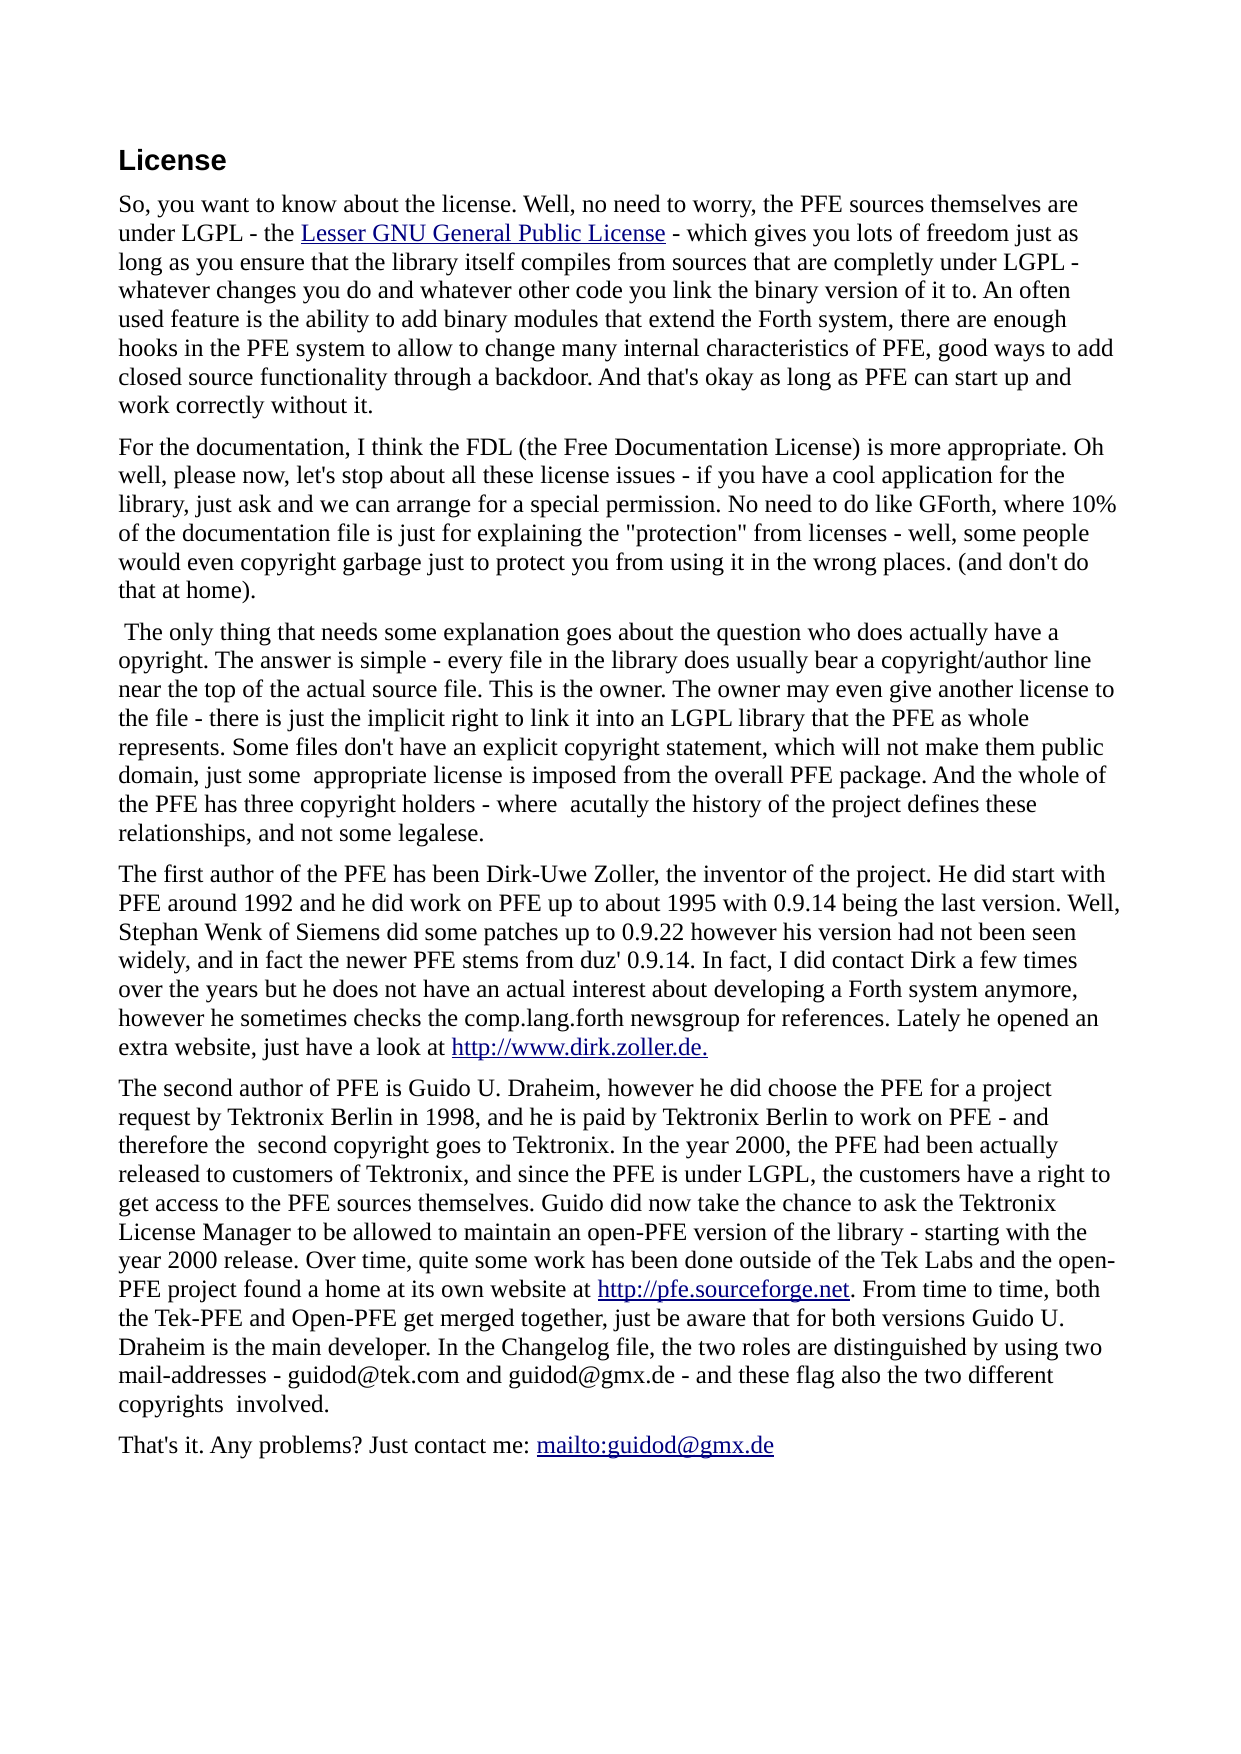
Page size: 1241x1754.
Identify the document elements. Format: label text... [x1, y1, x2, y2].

subtitle License [118, 143, 1122, 177]
text The second author of PFE is Guido U. Draheim, however he did choose the PFE for a project request by Tektronix Berlin in 1998, and he is paid by Tektronix Berlin to work on PFE - and therefore the second copyright goes to Tektronix. In the year 2000, the PFE had been actually released to customers of Tektronix, and since the PFE is under LGPL, the customers have a right to get access to the PFE sources themselves. Guido did now take the chance to ask the Tektronix License Manager to be allowed to maintain an open-PFE version of the library - starting with the year 2000 release. Over time, quite some work has been done outside of the Tek Labs and the open-PFE project found a home at its own website at http://pfe.sourceforge.net. From time to time, both the Tek-PFE and Open-PFE get merged together, just be aware that for both versions Guido U. Draheim is the main developer. In the Changelog file, the two roles are distinguished by using two mail-addresses - guidod@tek.com and guidod@gmx.de - and these flag also the two different copyrights involved. [118, 1073, 1122, 1418]
text The first author of the PFE has been Dirk-Uwe Zoller, the inventor of the project. He did start with PFE around 1992 and he did work on PFE up to about 1995 with 0.9.14 being the last version. Well, Stephan Wenk of Siemens did some patches up to 0.9.22 however his version had not been seen widely, and in fact the newer PFE stems from duz' 0.9.14. In fact, I did contact Dirk a few times over the years but he does not have an actual interest about developing a Forth system anymore, however he sometimes checks the comp.lang.forth newsgroup for references. Lately he opened an extra website, just have a look at http://www.dirk.zoller.de. [118, 859, 1122, 1060]
text For the documentation, I think the FDL (the Free Documentation License) is more appropriate. Oh well, please now, let's stop about all these license issues - if you have a cool application for the library, just ask and we can arrange for a special permission. No need to do like GForth, where 10% of the documentation file is just for explaining the "protection" from licenses - well, some people would even copyright garbage just to protect you from using it in the wrong places. (and don't do that at home). [118, 432, 1122, 604]
text So, you want to know about the license. Well, no need to worry, the PFE sources themselves are under LGPL - the Lesser GNU General Public License - which gives you lots of freedom just as long as you ensure that the library itself compiles from sources that are completly under LGPL - whatever changes you do and whatever other code you link the binary version of it to. An often used feature is the ability to add binary modules that extend the Forth system, there are enough hooks in the PFE system to allow to change many internal characteristics of PFE, good ways to add closed source functionality through a backdoor. And that's okay as long as PFE can start up and work correctly without it. [118, 189, 1122, 419]
text That's it. Any problems? Just contact me: mailto:guidod@gmx.de [118, 1430, 1122, 1459]
text The only thing that needs some explanation goes about the question who does actually have a opyright. The answer is simple - every file in the library does usually bear a copyright/author line near the top of the actual source file. This is the owner. The owner may even give another license to the file - there is just the implicit right to link it into an LGPL library that the PFE as whole represents. Some files don't have an explicit copyright statement, which will not make them public domain, just some appropriate license is imposed from the overall PFE package. And the whole of the PFE has three copyright holders - where acutally the history of the project defines these relationships, and not some legalese. [118, 617, 1122, 847]
